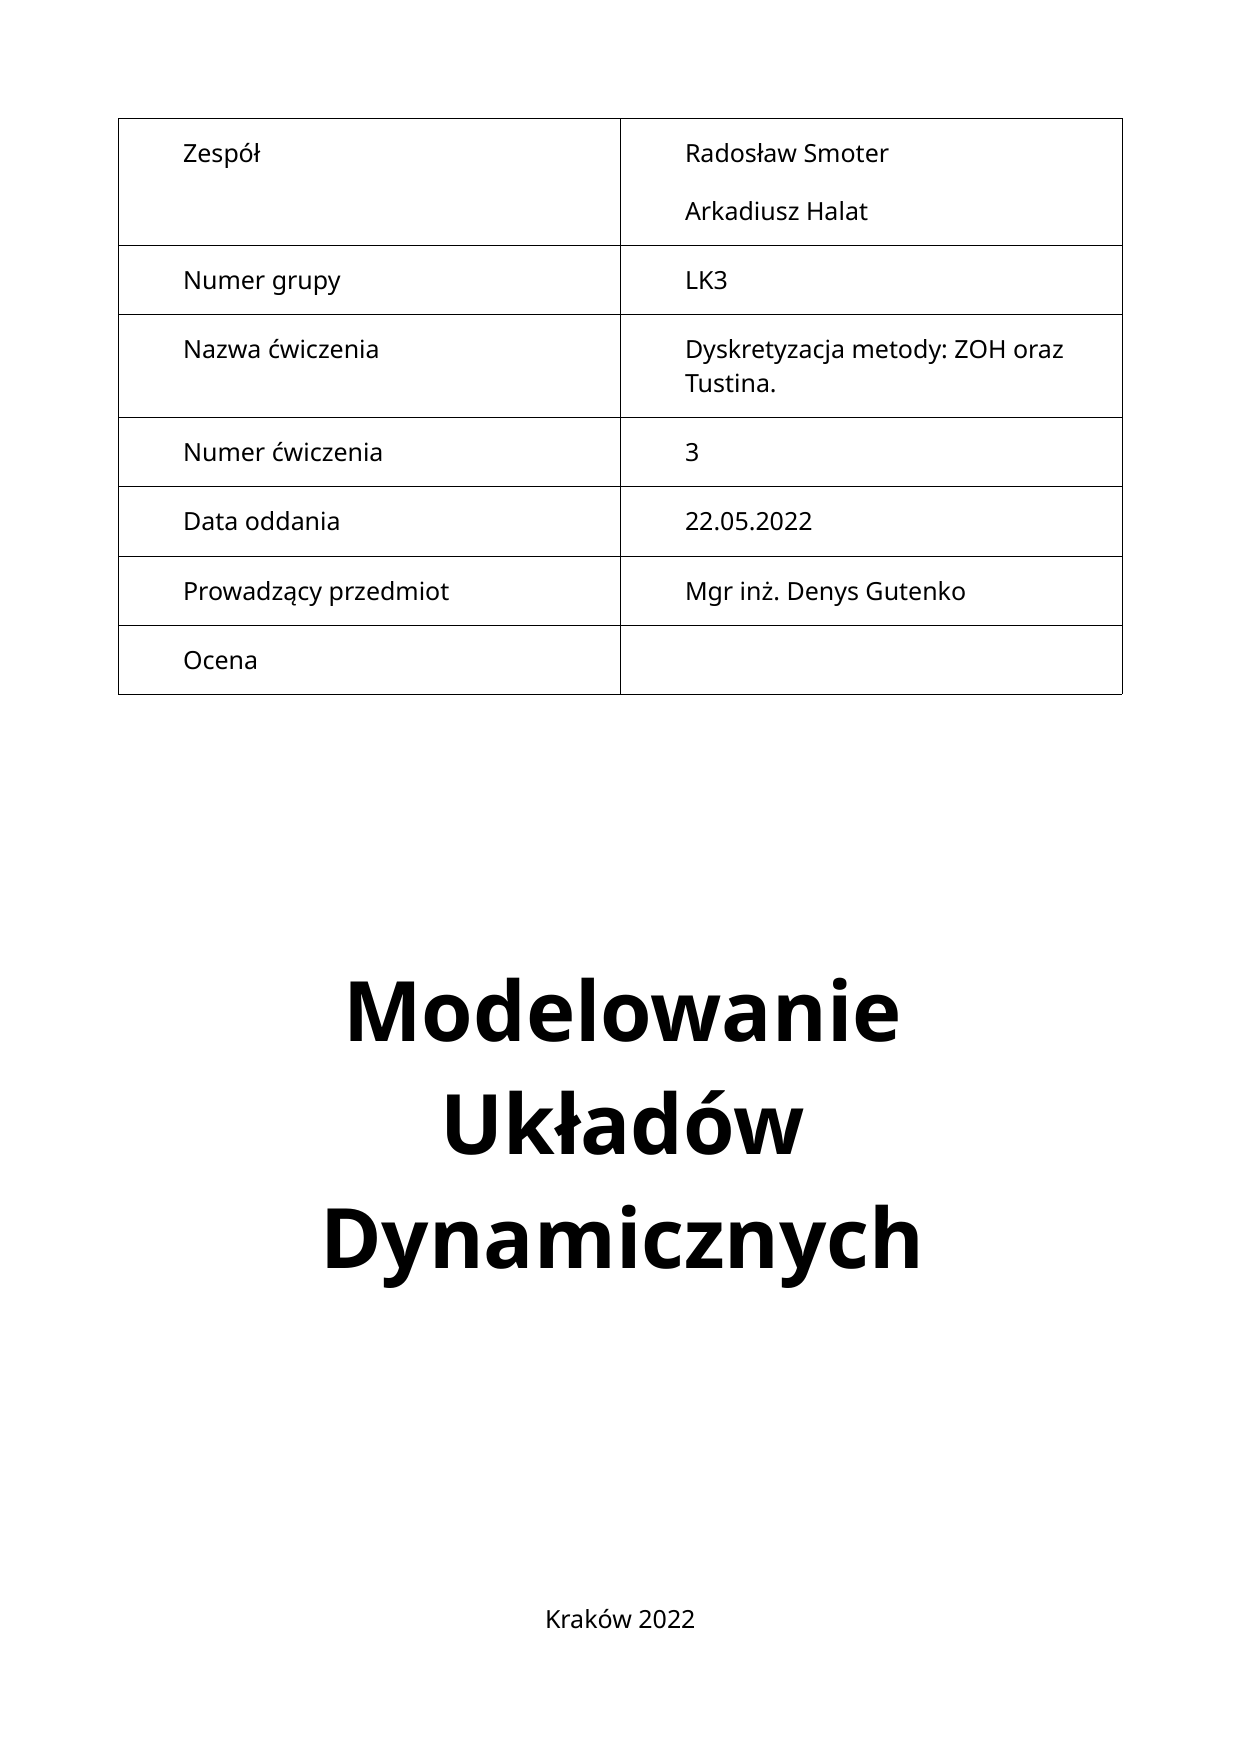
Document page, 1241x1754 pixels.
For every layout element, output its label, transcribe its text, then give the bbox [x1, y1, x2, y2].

table_cell Data oddania [119, 487, 620, 556]
table_cell 22.05.2022 [621, 487, 1122, 556]
table_cell 3 [621, 418, 1122, 486]
table_cell Mgr inż. Denys Gutenko [621, 557, 1122, 625]
table_cell Nazwa ćwiczenia [119, 315, 620, 417]
table_cell Dyskretyzacja metody: ZOH oraz Tustina. [621, 315, 1122, 417]
table_header Radosław Smoter Arkadiusz Halat [621, 119, 1122, 245]
table_cell [621, 626, 1122, 694]
table_cell Numer ćwiczenia [119, 418, 620, 486]
table_cell Numer grupy [119, 246, 620, 314]
table_header Zespół [119, 119, 620, 245]
table_cell LK3 [621, 246, 1122, 314]
table_cell Prowadzący przedmiot [119, 557, 620, 625]
table_cell Ocena [119, 626, 620, 694]
